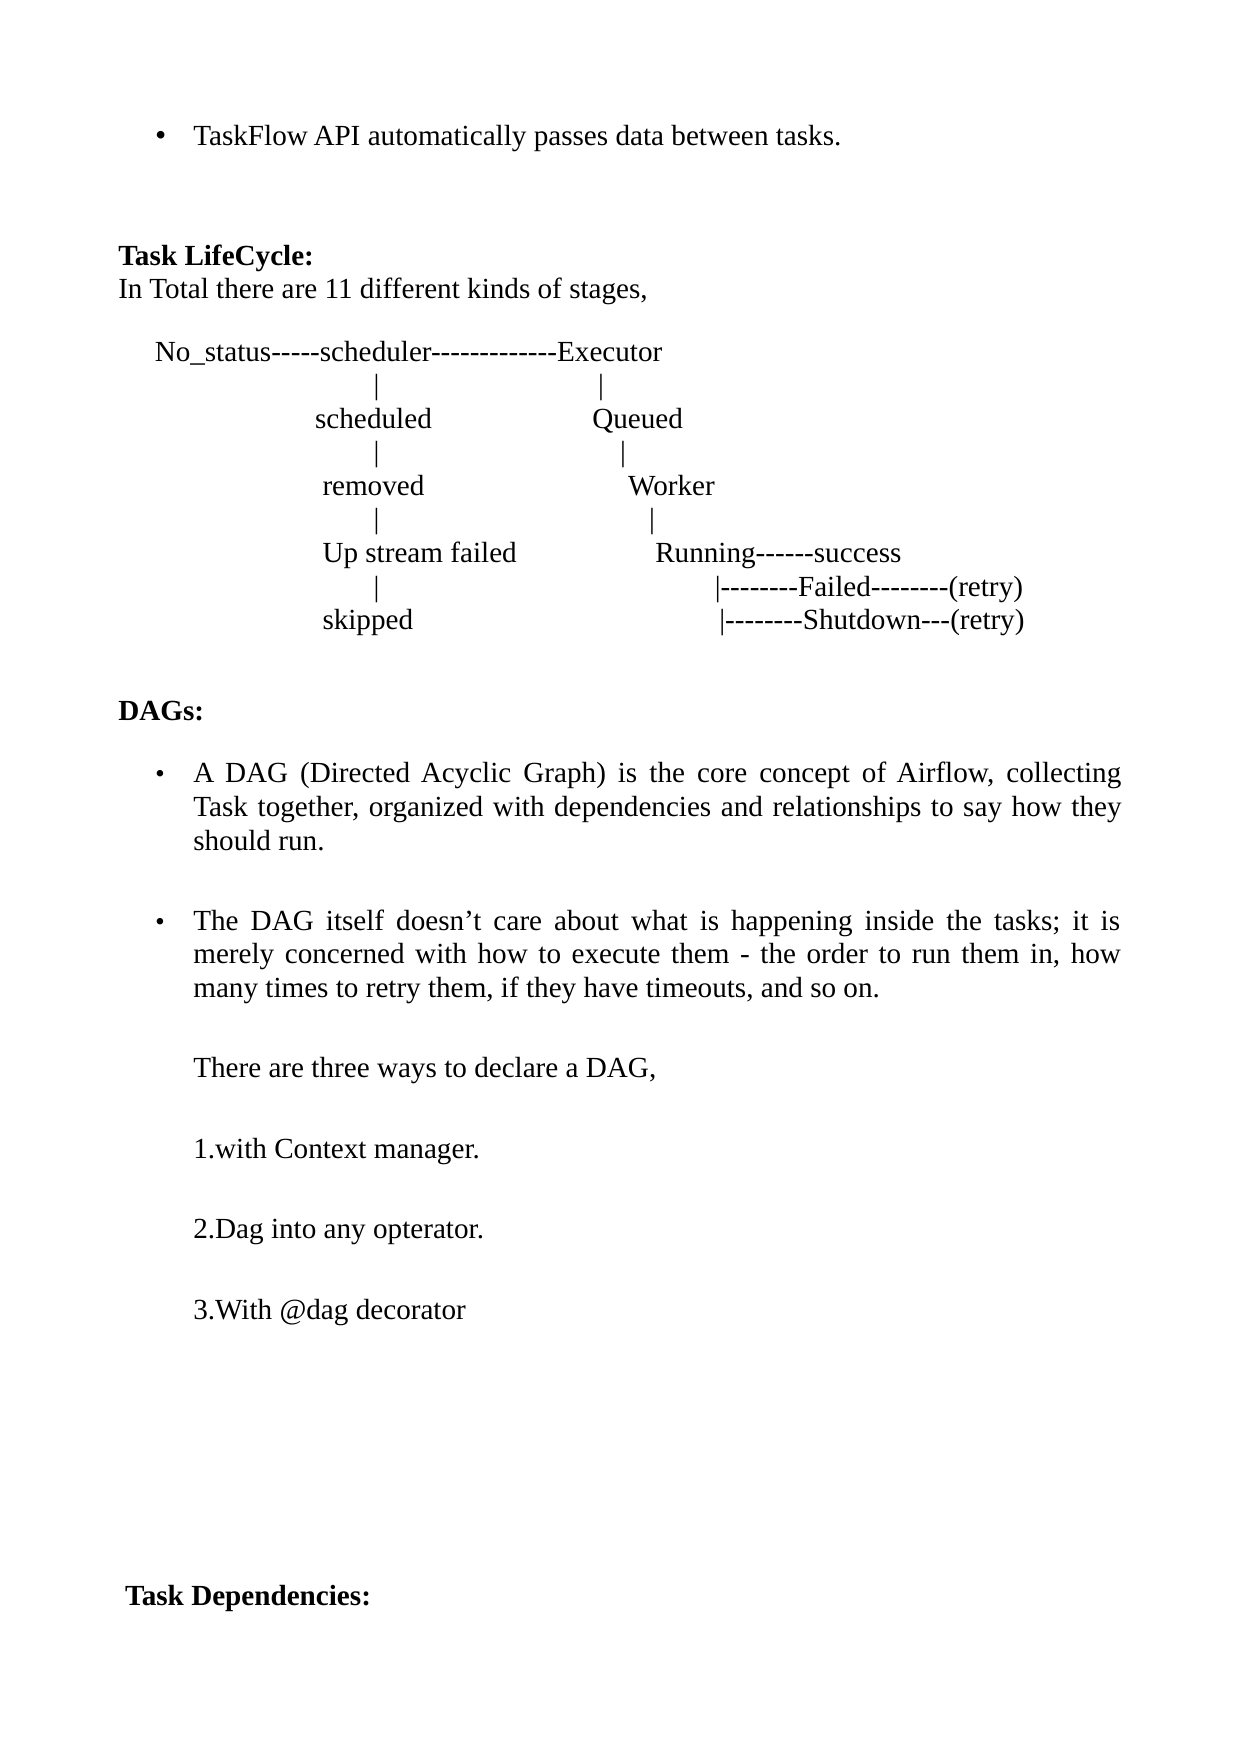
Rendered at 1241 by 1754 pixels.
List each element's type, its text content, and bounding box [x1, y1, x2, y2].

text Task Dependencies: [118, 1578, 1122, 1612]
list 2.Dag into any opterator. [156, 1211, 1122, 1245]
list TaskFlow API automatically passes data between tasks. [156, 118, 1122, 152]
text No_status-----scheduler-------------Executor [118, 334, 1122, 367]
text | | [118, 367, 1122, 401]
text | |--------Failed--------(retry) [118, 569, 1122, 602]
list 1.with Context manager. [156, 1131, 1122, 1164]
text | | [118, 502, 1122, 535]
list A DAG (Directed Acyclic Graph) is the core concept of Airflow, collecting Task together, organized with dependencies and relationships to say how they should run. [156, 756, 1122, 856]
list 3.With @dag decorator [156, 1292, 1122, 1325]
text removed Worker [118, 468, 1122, 502]
text In Total there are 11 different kinds of stages, [118, 272, 1122, 305]
text scheduled Queued [118, 401, 1122, 434]
list The DAG itself doesn’t care about what is happening inside the tasks; it is merely concerned with how to execute them - the order to run them in, how many times to retry them, if they have timeouts, and so on. [156, 903, 1122, 1004]
text skipped |--------Shutdown---(retry) [118, 602, 1122, 636]
text DAGs: [118, 693, 1122, 727]
list There are three ways to declare a DAG, [156, 1051, 1122, 1084]
text Up stream failed Running------success [118, 535, 1122, 569]
text | | [118, 434, 1122, 468]
text Task LifeCycle: [118, 238, 1122, 272]
